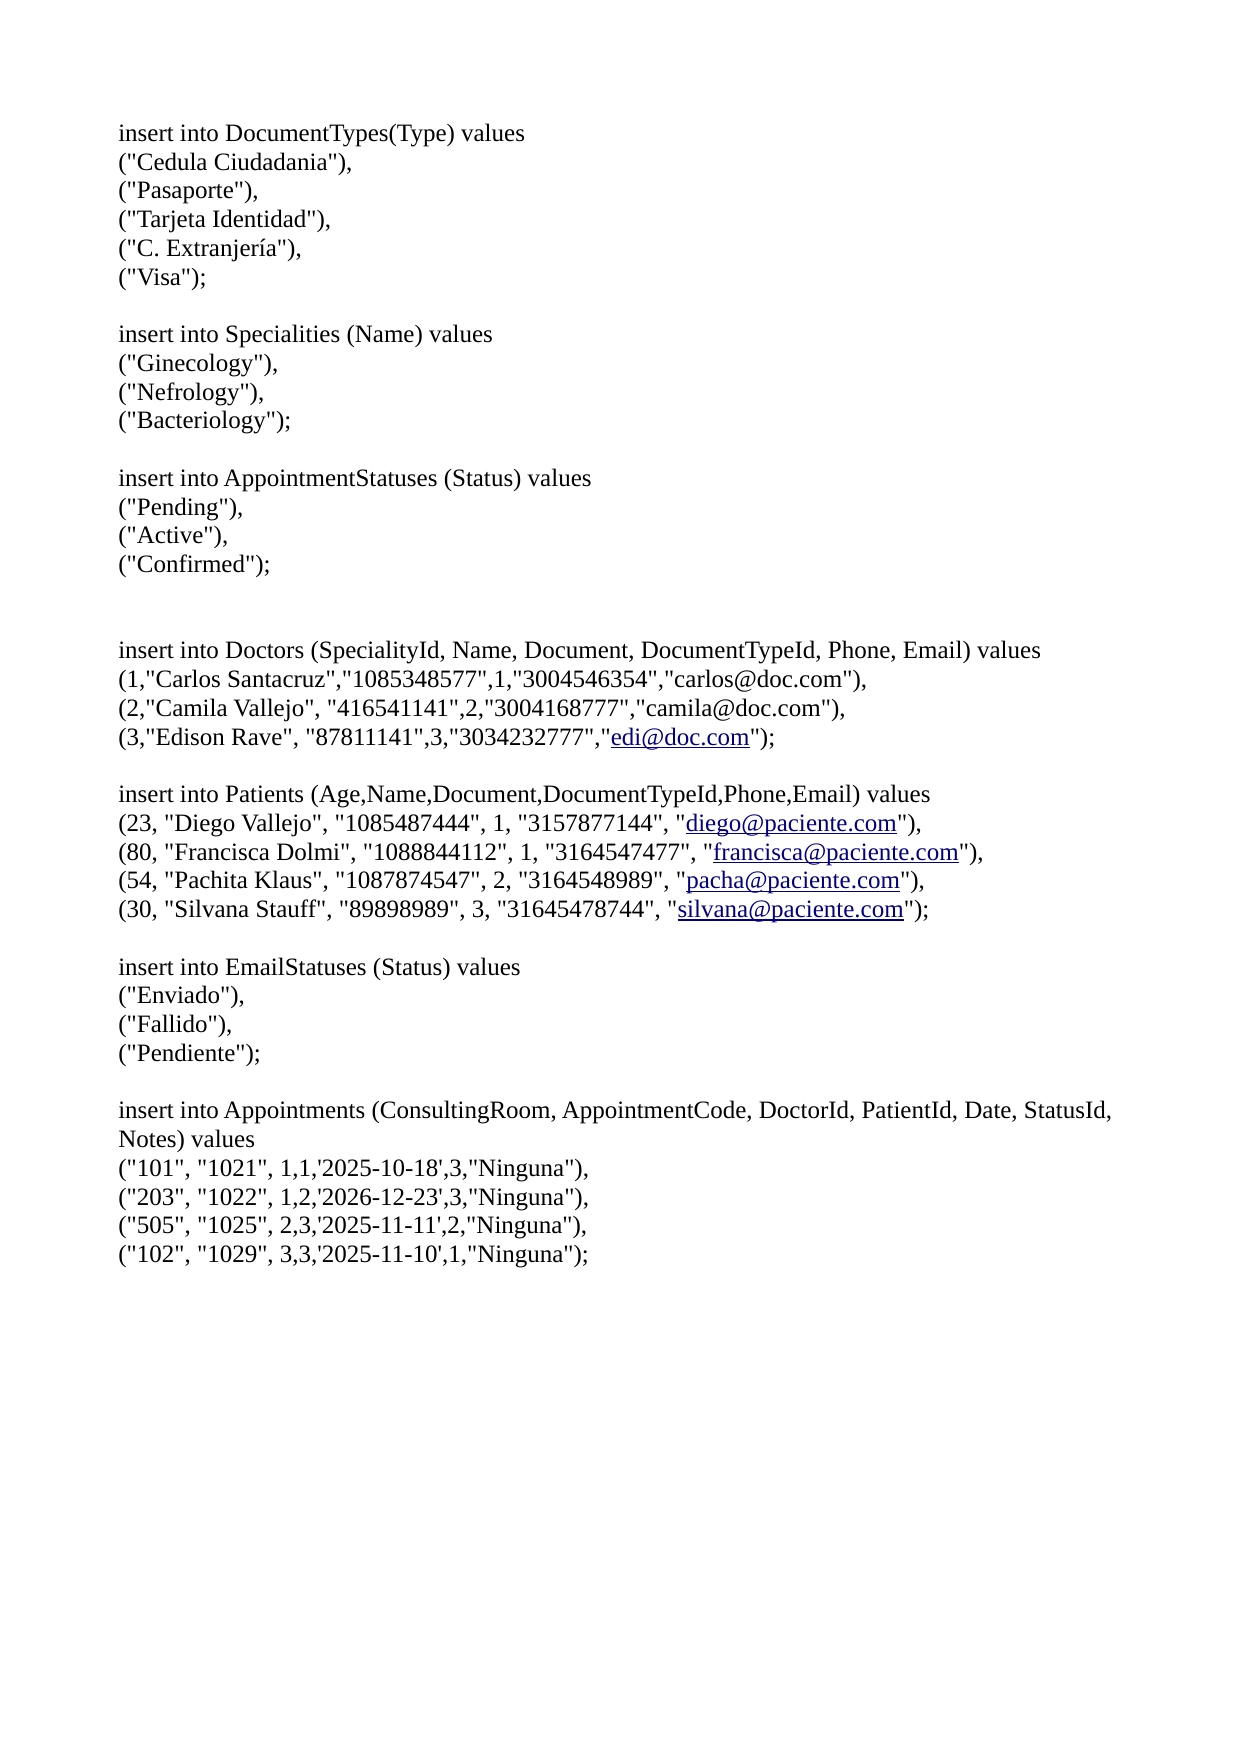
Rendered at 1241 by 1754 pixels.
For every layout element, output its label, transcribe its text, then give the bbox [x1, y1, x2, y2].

text (54, "Pachita Klaus", "1087874547", 2, "3164548989", "pacha@paciente.com"), [118, 866, 1122, 894]
text insert into Patients (Age,Name,Document,DocumentTypeId,Phone,Email) values [118, 779, 1122, 808]
text (30, "Silvana Stauff", "89898989", 3, "31645478744", "silvana@paciente.com"); [118, 894, 1122, 923]
text (23, "Diego Vallejo", "1085487444", 1, "3157877144", "diego@paciente.com"), [118, 808, 1122, 837]
text ("C. Extranjería"), [118, 233, 1122, 262]
text ("Pendiente"); [118, 1038, 1122, 1067]
text ("Fallido"), [118, 1009, 1122, 1038]
text ("Pending"), [118, 492, 1122, 521]
text ("Visa"); [118, 262, 1122, 291]
text ("Active"), [118, 521, 1122, 549]
text insert into AppointmentStatuses (Status) values [118, 463, 1122, 492]
text ("101", "1021", 1,1,'2025-10-18',3,"Ninguna"), [118, 1153, 1122, 1182]
text insert into Appointments (ConsultingRoom, AppointmentCode, DoctorId, PatientId, Date, StatusId, Notes) values [118, 1096, 1122, 1153]
text insert into Specialities (Name) values [118, 319, 1122, 348]
text (80, "Francisca Dolmi", "1088844112", 1, "3164547477", "francisca@paciente.com"), [118, 837, 1122, 866]
text ("102", "1029", 3,3,'2025-11-10',1,"Ninguna"); [118, 1239, 1122, 1268]
text ("505", "1025", 2,3,'2025-11-11',2,"Ninguna"), [118, 1211, 1122, 1239]
text (3,"Edison Rave", "87811141",3,"3034232777","edi@doc.com"); [118, 722, 1122, 751]
text insert into EmailStatuses (Status) values [118, 952, 1122, 981]
text insert into DocumentTypes(Type) values [118, 118, 1122, 147]
text ("Confirmed"); [118, 549, 1122, 578]
text ("Bacteriology"); [118, 406, 1122, 434]
text ("Cedula Ciudadania"), [118, 147, 1122, 176]
text ("Enviado"), [118, 981, 1122, 1009]
text ("Nefrology"), [118, 377, 1122, 406]
text ("Ginecology"), [118, 348, 1122, 377]
text ("Tarjeta Identidad"), [118, 204, 1122, 233]
text ("203", "1022", 1,2,'2026-12-23',3,"Ninguna"), [118, 1182, 1122, 1211]
text insert into Doctors (SpecialityId, Name, Document, DocumentTypeId, Phone, Email) values (1,"Carlos Santacruz","1085348577",1,"3004546354","carlos@doc.com"), [118, 636, 1122, 693]
text (2,"Camila Vallejo", "416541141",2,"3004168777","camila@doc.com"), [118, 693, 1122, 722]
text ("Pasaporte"), [118, 176, 1122, 204]
